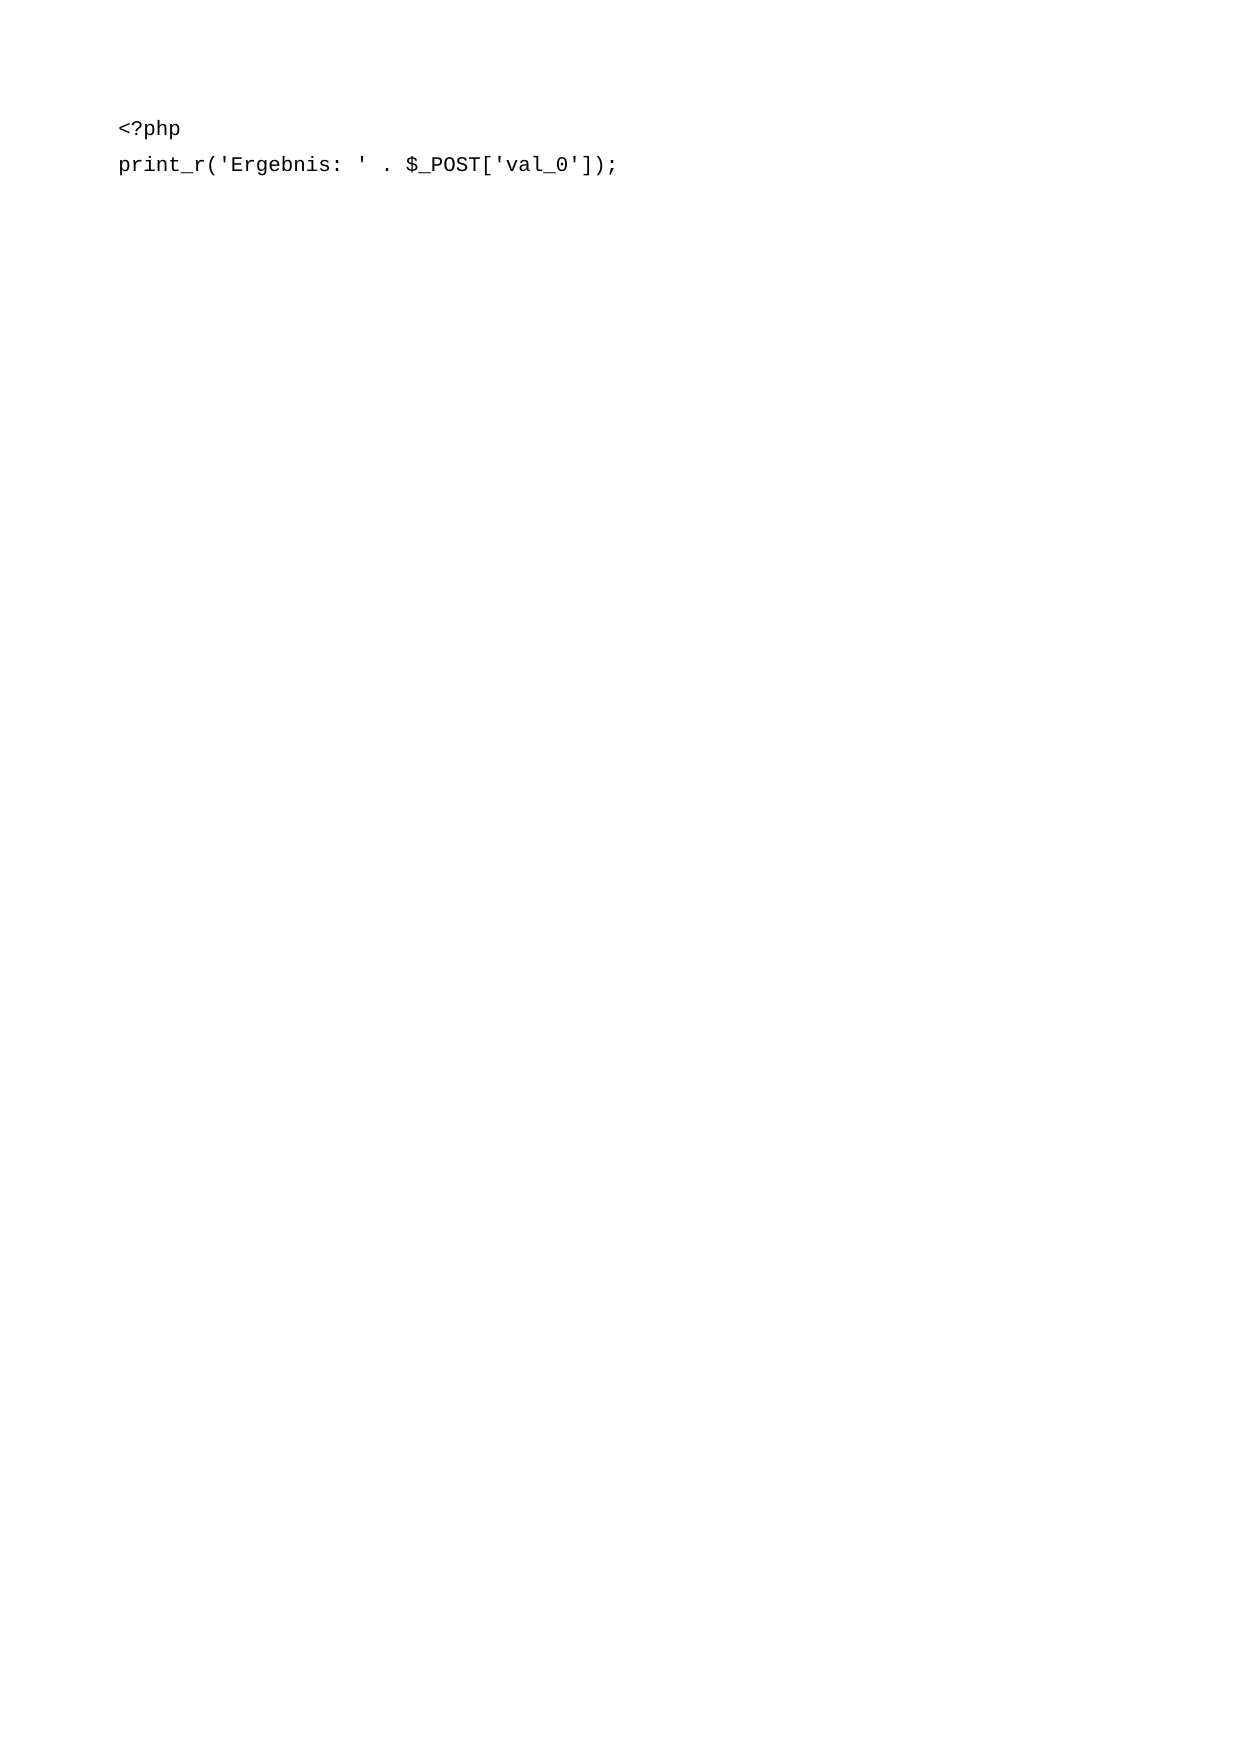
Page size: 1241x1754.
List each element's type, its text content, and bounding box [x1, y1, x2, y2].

text print_r('Ergebnis: ' . $_POST['val_0']); [118, 154, 1122, 178]
text <?php [118, 118, 1122, 142]
